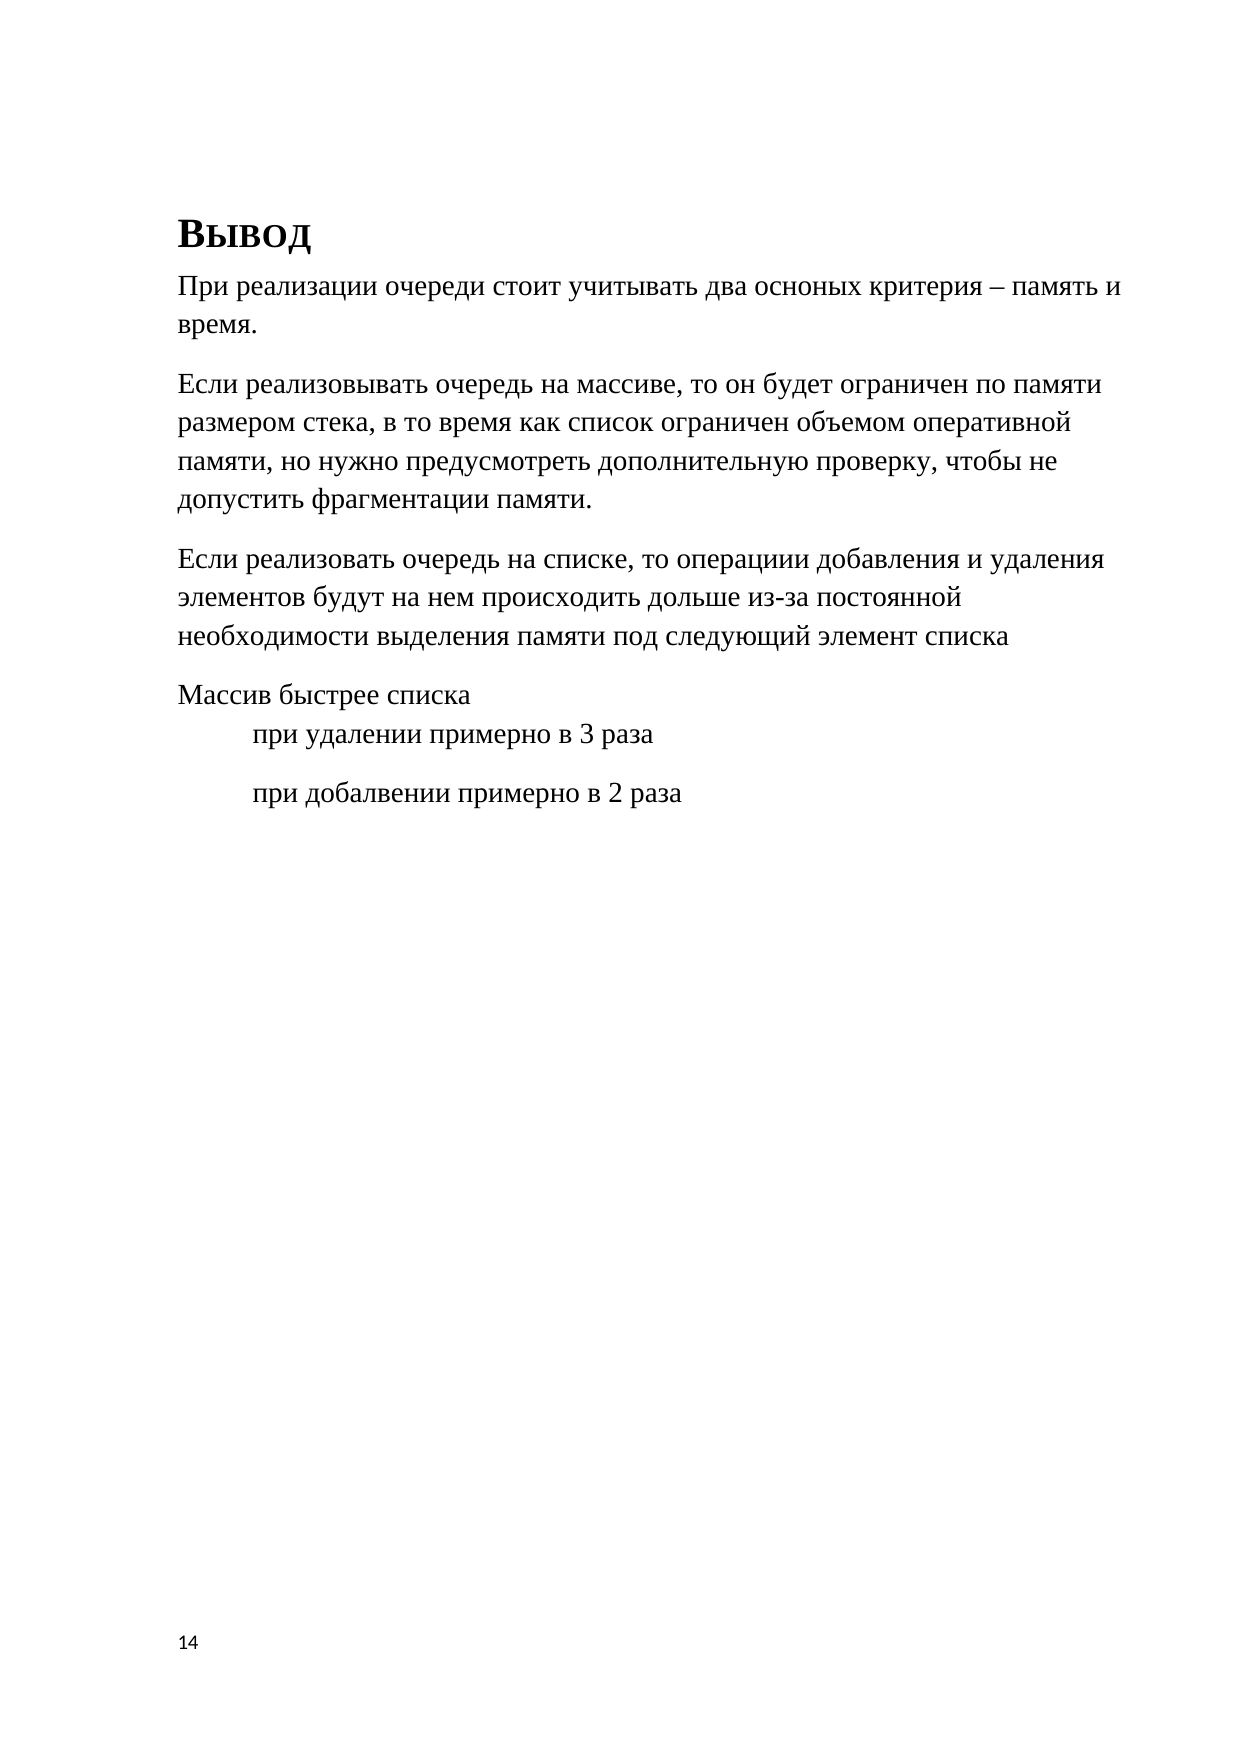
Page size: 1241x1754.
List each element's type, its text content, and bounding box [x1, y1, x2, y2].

text При реализации очереди стоит учитывать два осноных критерия – память и время. [177, 268, 1152, 340]
text Если реализовывать очередь на массиве, то он будет ограничен по памяти размером стека, в то время как список ограничен объемом оперативной памяти, но нужно предусмотреть дополнительную проверку, чтобы не допустить фрагментации памяти. [177, 366, 1152, 515]
text Массив быстрее списка при удалении примерно в 3 раза [177, 677, 1152, 749]
subtitle Вывод [177, 209, 1152, 257]
text Если реализовать очередь на списке, то операциии добавления и удаления элементов будут на нем происходить дольше из-за постоянной необходимости выделения памяти под следующий элемент списка [177, 541, 1152, 651]
text при добалвении примерно в 2 раза [177, 775, 1152, 809]
